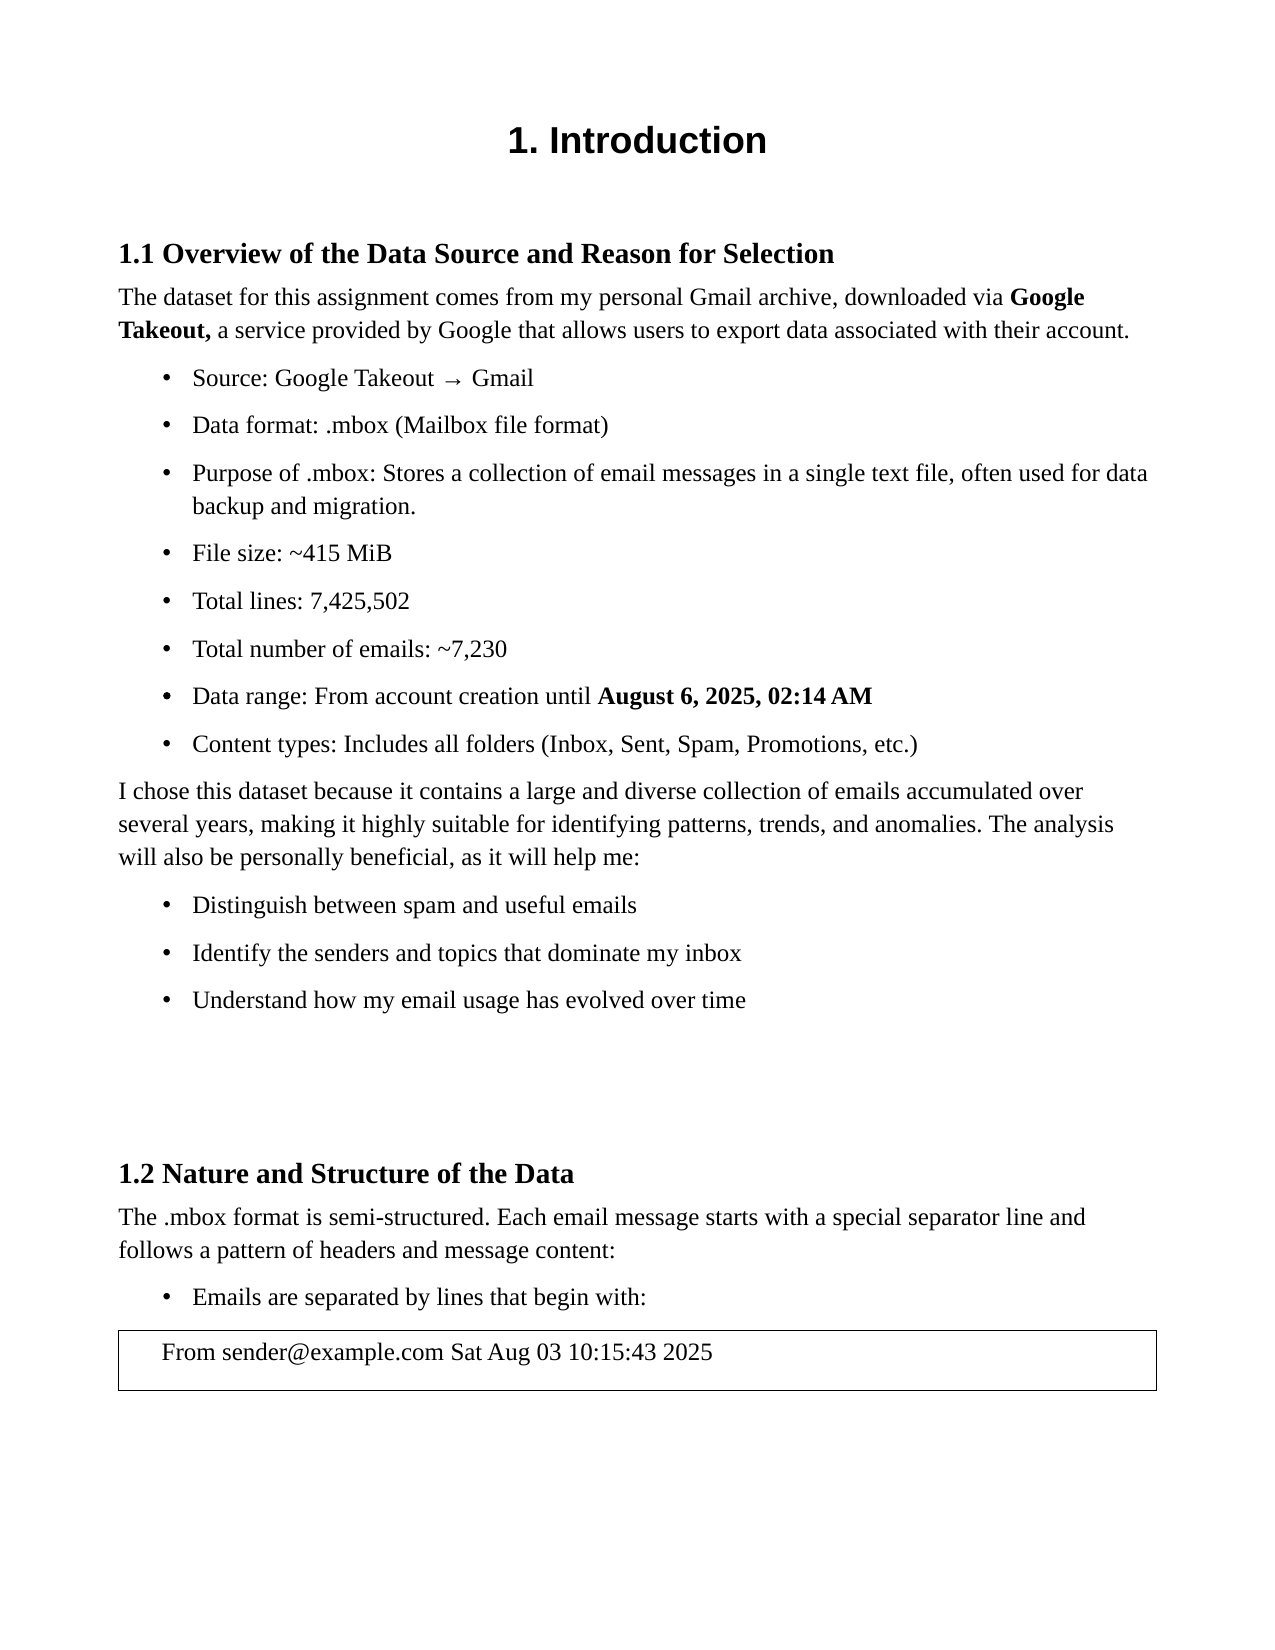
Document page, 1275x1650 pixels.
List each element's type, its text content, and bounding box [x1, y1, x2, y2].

list Data format: .mbox (Mailbox file format) [162, 410, 1157, 439]
subtitle 1.2 Nature and Structure of the Data [118, 1156, 1157, 1189]
list Identify the senders and topics that dominate my inbox [162, 938, 1157, 966]
list Total number of emails: ~7,230 [162, 634, 1157, 662]
list Data range: From account creation until August 6, 2025, 02:14 AM [162, 681, 1157, 710]
list Emails are separated by lines that begin with: [162, 1282, 1157, 1311]
list Content types: Includes all folders (Inbox, Sent, Spam, Promotions, etc.) [162, 729, 1157, 758]
text The dataset for this assignment comes from my personal Gmail archive, downloaded via Google Takeout, a service provided by Google that allows users to export data associated with their account. [118, 282, 1157, 344]
subtitle 1. Introduction [118, 118, 1157, 161]
list Total lines: 7,425,502 [162, 586, 1157, 615]
list File size: ~415 MiB [162, 538, 1157, 567]
text The .mbox format is semi-structured. Each email message starts with a special separator line and follows a pattern of headers and message content: [118, 1202, 1157, 1263]
subtitle 1.1 Overview of the Data Source and Reason for Selection [118, 236, 1157, 269]
list Distinguish between spam and useful emails [162, 890, 1157, 919]
list Source: Google Takeout → Gmail [162, 363, 1157, 391]
table_header From sender@example.com Sat Aug 03 10:15:43 2025 [119, 1331, 1156, 1390]
list Purpose of .mbox: Stores a collection of email messages in a single text file, often used for data backup and migration. [162, 458, 1157, 519]
text I chose this dataset because it contains a large and diverse collection of emails accumulated over several years, making it highly suitable for identifying patterns, trends, and anomalies. The analysis will also be personally beneficial, as it will help me: [118, 776, 1157, 871]
list Understand how my email usage has evolved over time [162, 985, 1157, 1014]
